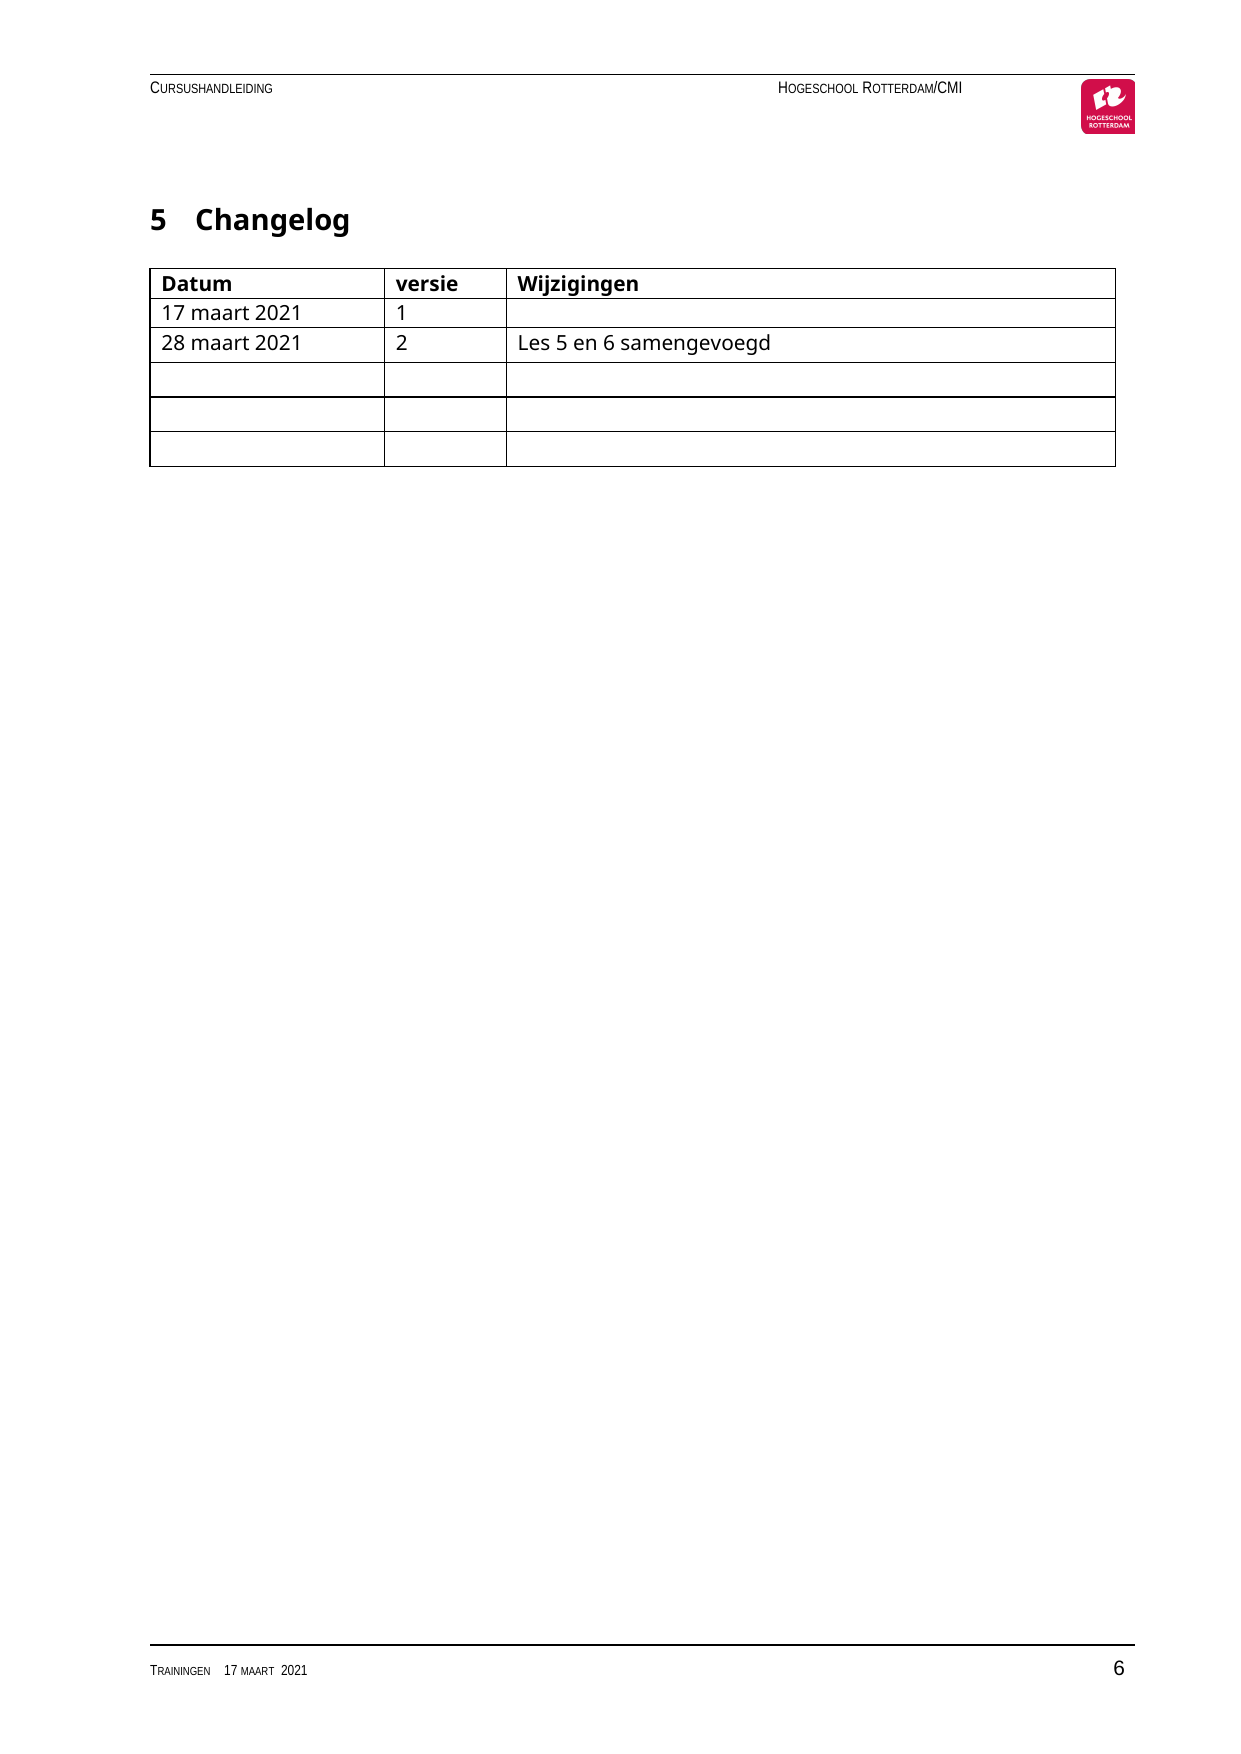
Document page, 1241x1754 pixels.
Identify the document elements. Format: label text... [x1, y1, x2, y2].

table_header Datum [151, 269, 384, 297]
table_cell 1 [385, 299, 506, 327]
table_header Wijzigingen [507, 269, 1115, 297]
table_cell [507, 363, 1115, 396]
table_cell [507, 398, 1115, 431]
table_cell [507, 432, 1115, 466]
table_cell [151, 398, 384, 431]
table_cell [151, 432, 384, 466]
table_cell 28 maart 2021 [151, 328, 384, 362]
table_header versie [385, 269, 506, 297]
table_cell [151, 363, 384, 396]
table_cell Les 5 en 6 samengevoegd [507, 328, 1115, 362]
picture [1081, 79, 1135, 134]
table_cell [385, 363, 506, 396]
table_cell [507, 299, 1115, 327]
table_cell 17 maart 2021 [151, 299, 384, 327]
table_cell [385, 432, 506, 466]
table_cell 2 [385, 328, 506, 362]
table_cell [385, 398, 506, 431]
subtitle Changelog [150, 199, 1135, 239]
